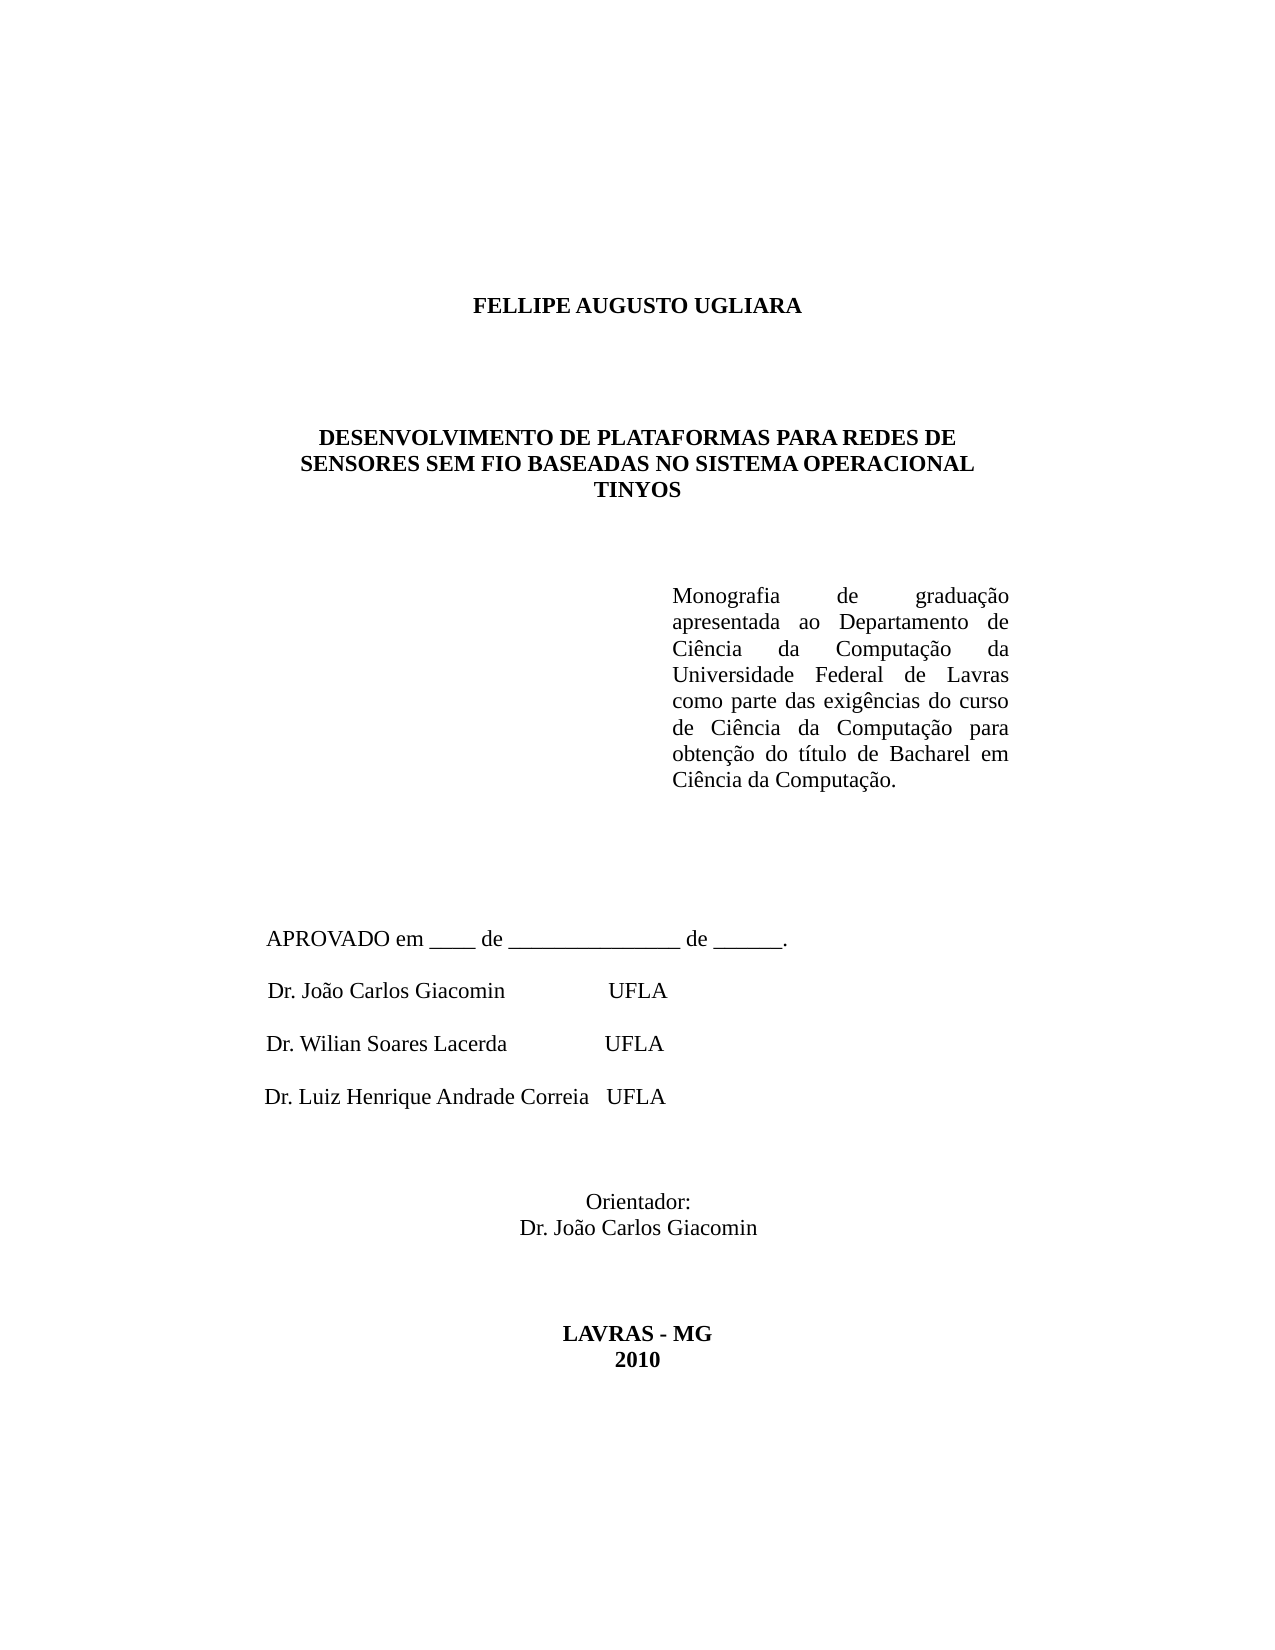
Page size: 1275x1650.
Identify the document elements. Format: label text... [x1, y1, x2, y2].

text APROVADO em ____ de _______________ de ______. [266, 924, 1009, 951]
text Dr. João Carlos Giacomin [267, 1214, 1009, 1241]
text DESENVOLVIMENTO DE PLATAFORMAS PARA REDES DE SENSORES SEM FIO BASEADas NO SISTEMA OPERACIONAL TINYOS [266, 424, 1009, 503]
text Dr. Wilian Soares Lacerda UFLA [266, 1030, 1009, 1056]
text 2010 [266, 1346, 1009, 1373]
text Lavras - MG [266, 1320, 1009, 1346]
text Dr. Luiz Henrique Andrade Correia UFLA [264, 1083, 1009, 1109]
text fellipe augusto ugliara [266, 292, 1009, 318]
text Orientador: [267, 1188, 1009, 1214]
text Monografia de graduação apresentada ao Departamento de Ciência da Computação da Universidade Federal de Lavras como parte das exigências do curso de Ciência da Computação para obtenção do título de Bacharel em Ciência da Computação. [672, 582, 1009, 793]
text Dr. João Carlos Giacomin UFLA [267, 977, 1009, 1004]
